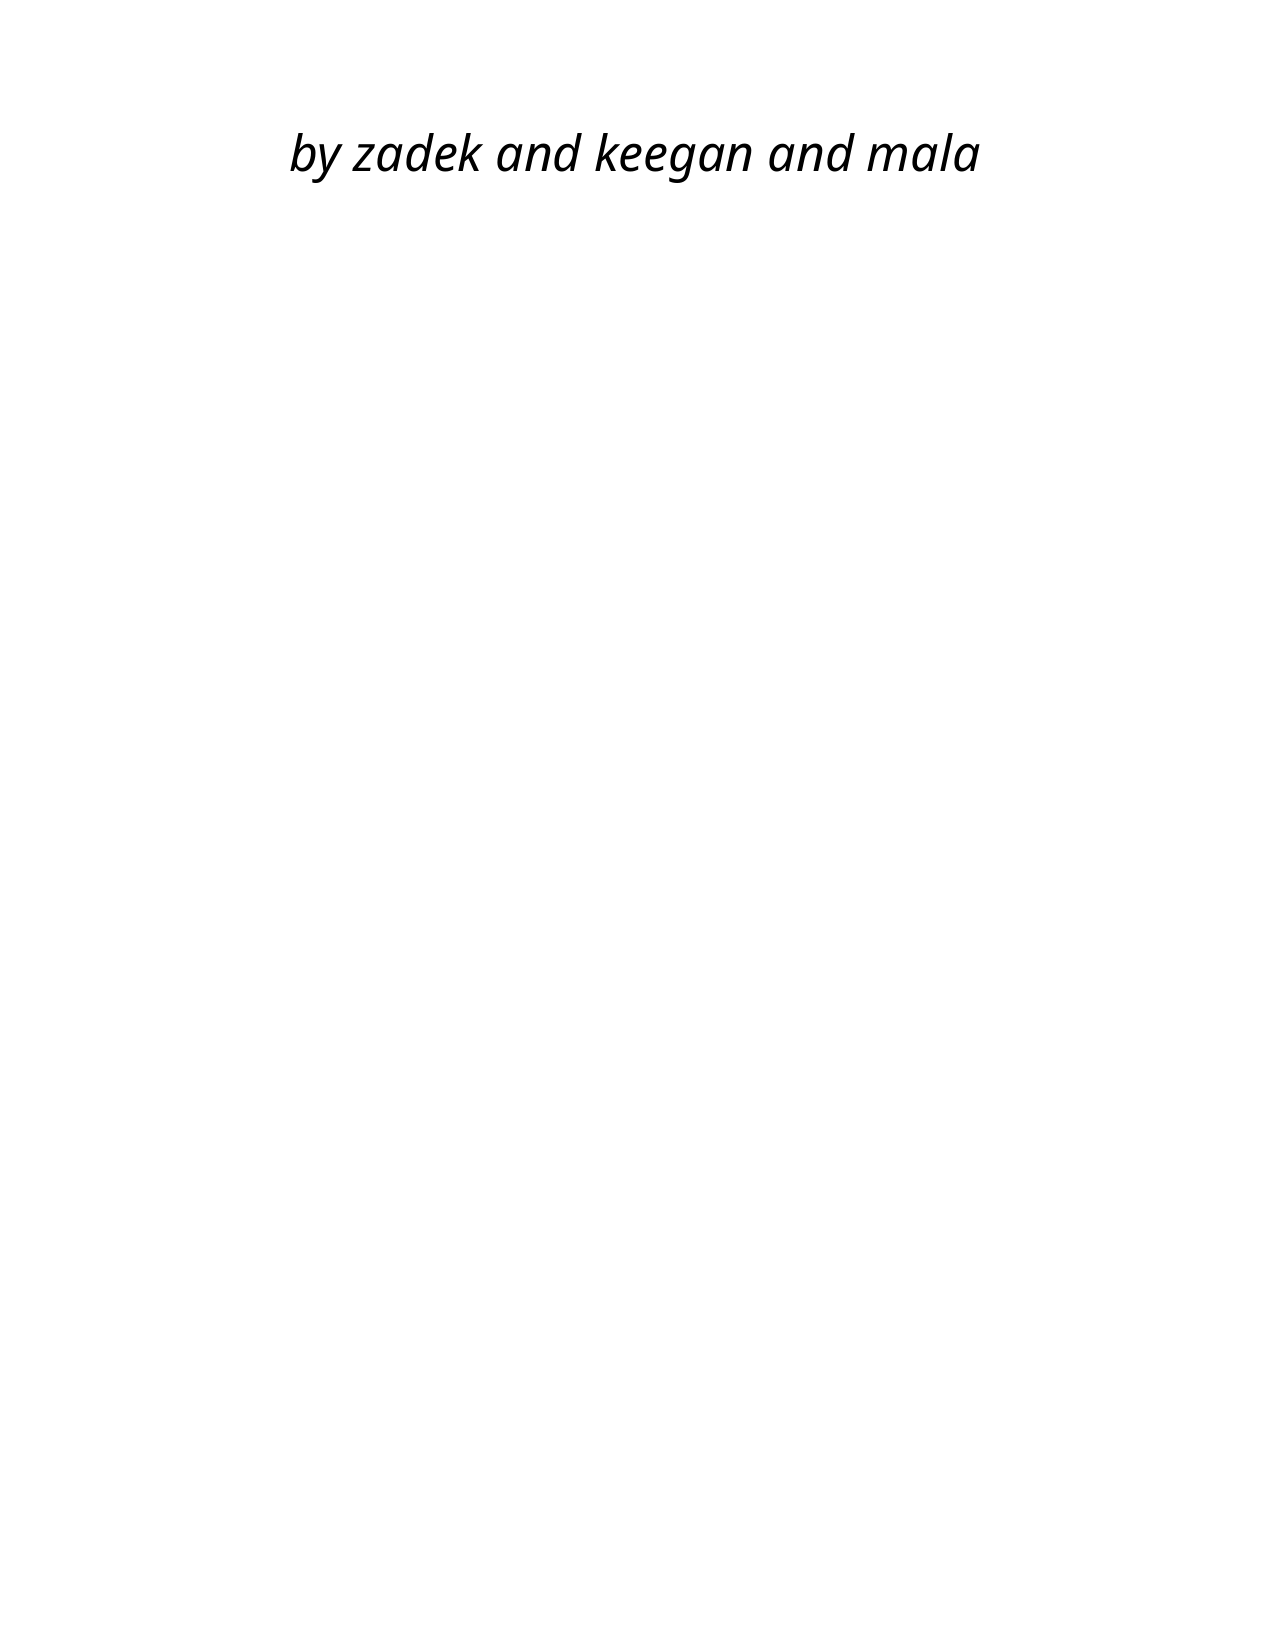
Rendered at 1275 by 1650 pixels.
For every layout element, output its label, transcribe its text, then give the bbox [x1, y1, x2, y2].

text by zadek and keegan and mala [118, 118, 1157, 186]
